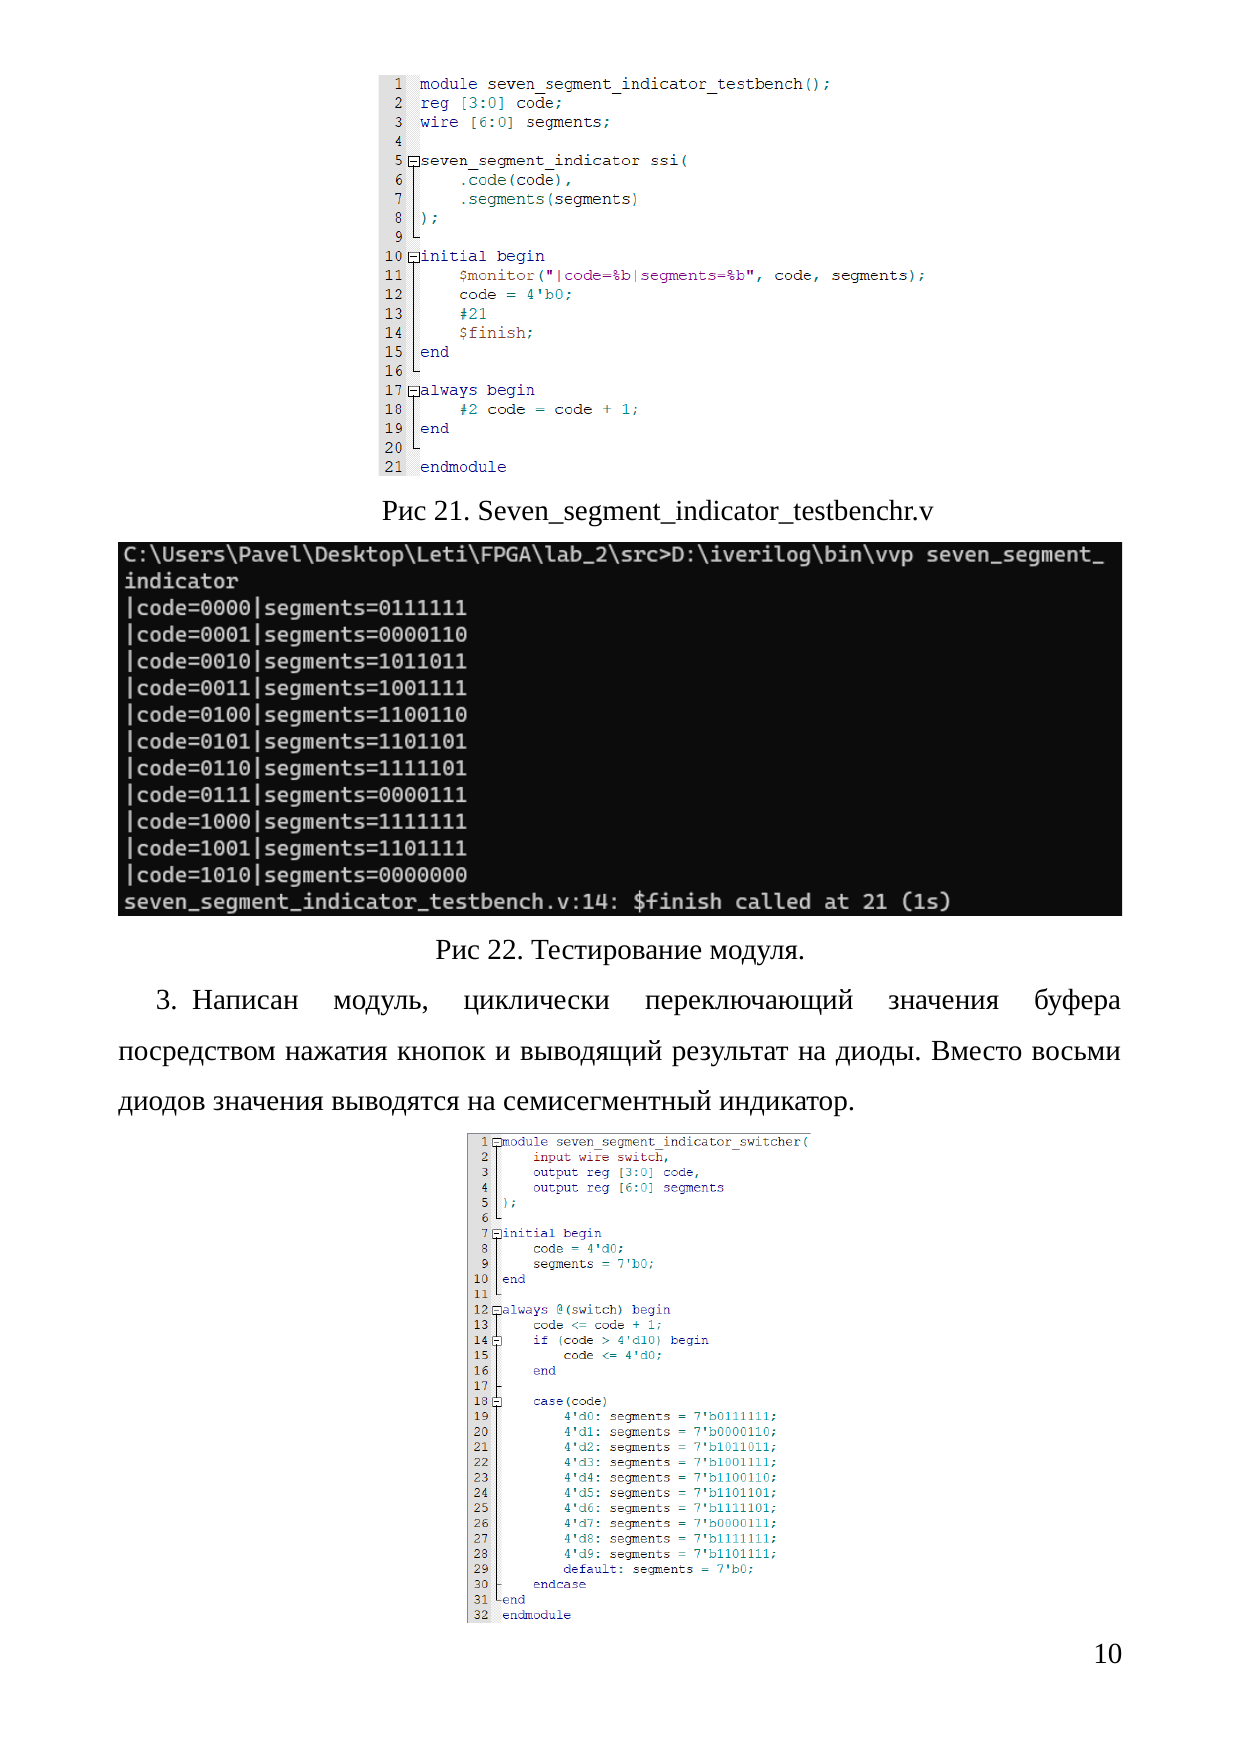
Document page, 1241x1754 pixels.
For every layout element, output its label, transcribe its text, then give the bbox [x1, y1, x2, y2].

text Рис 21. Seven_segment_indicator_testbenchr.v [193, 493, 1122, 526]
list Написан модуль, циклически переключающий значения буфера посредством нажатия кнопок и выводящий результат на диоды. Вместо восьми диодов значения выводятся на семисегментный индикатор. [118, 982, 1122, 1117]
text Рис 22. Тестирование модуля. [118, 932, 1122, 966]
